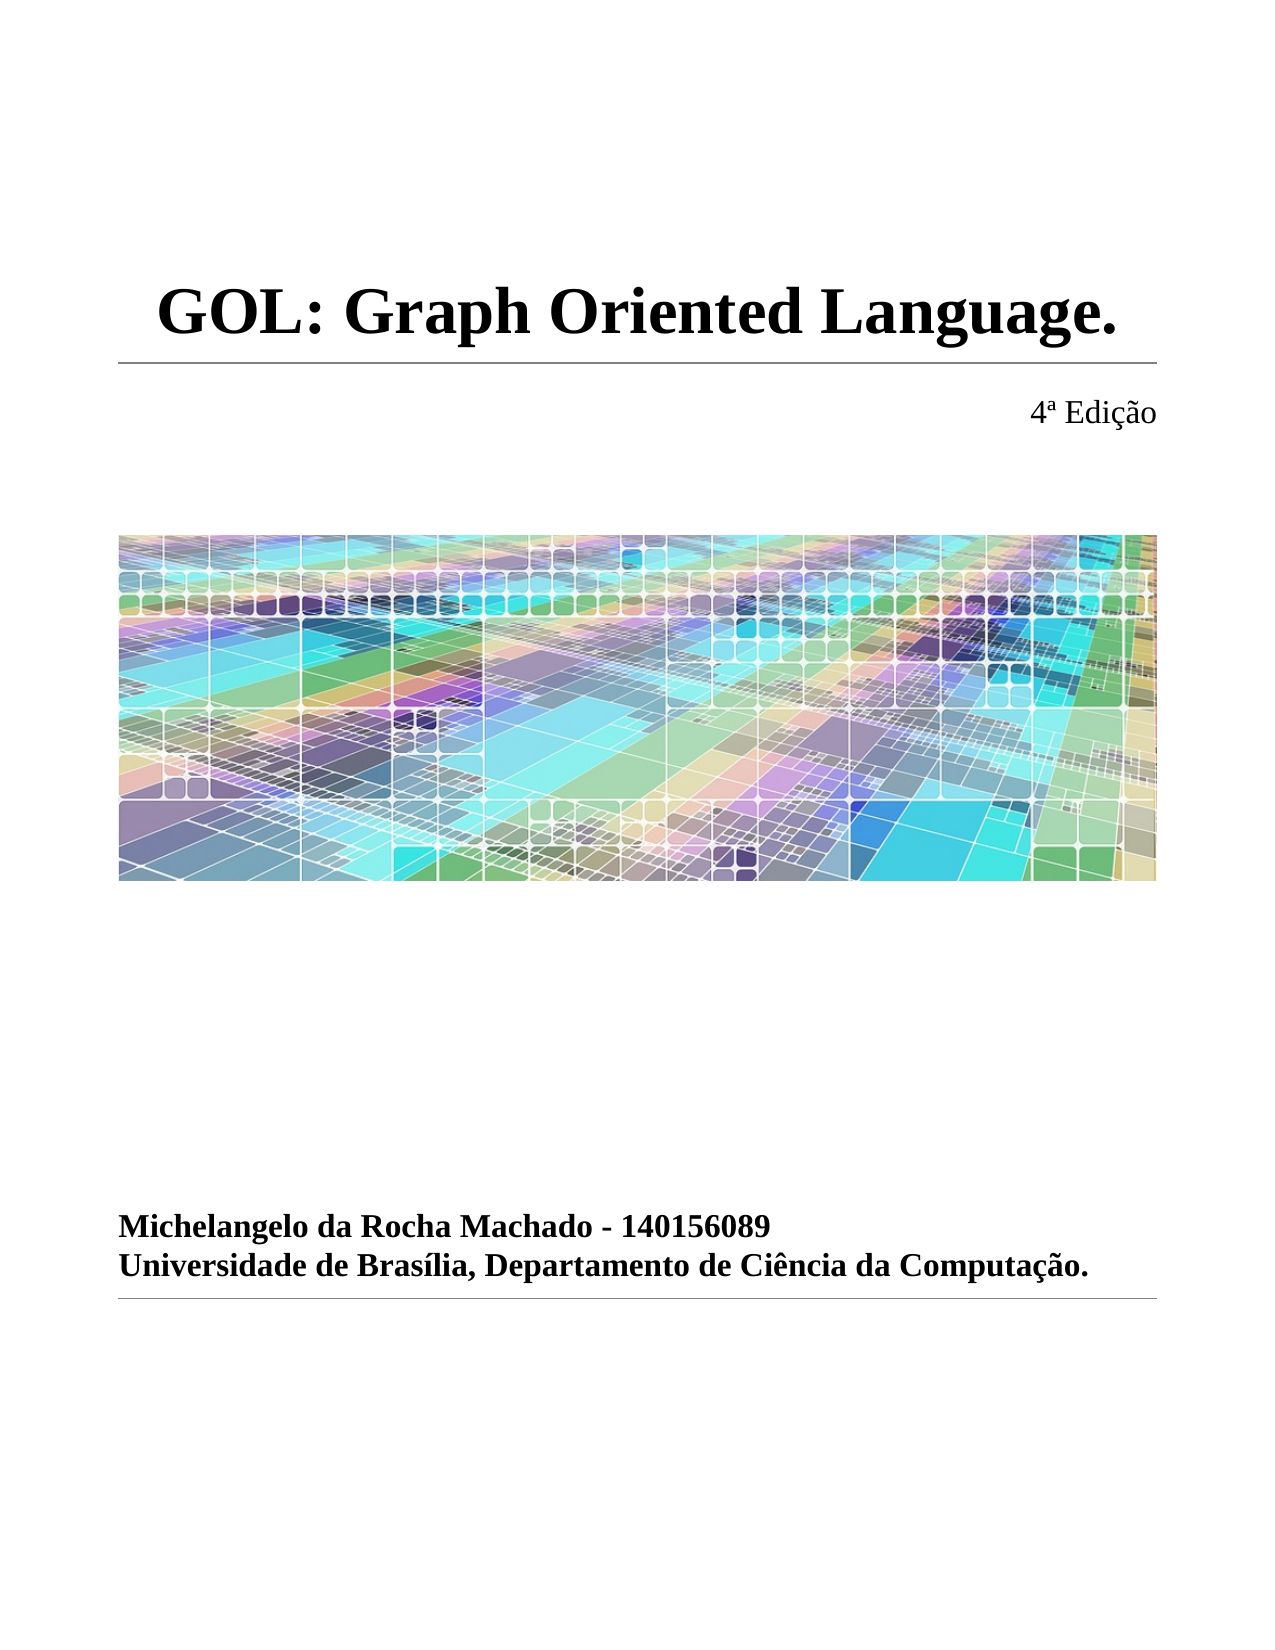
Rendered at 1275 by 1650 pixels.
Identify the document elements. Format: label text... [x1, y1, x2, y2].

picture [118, 535, 1157, 881]
text GOL: Graph Oriented Language. [118, 271, 1157, 348]
text 4ª Edição [118, 392, 1157, 431]
text Universidade de Brasília, Departamento de Ciência da Computação. [118, 1245, 1157, 1283]
text Michelangelo da Rocha Machado - 140156089 [118, 1207, 1157, 1245]
